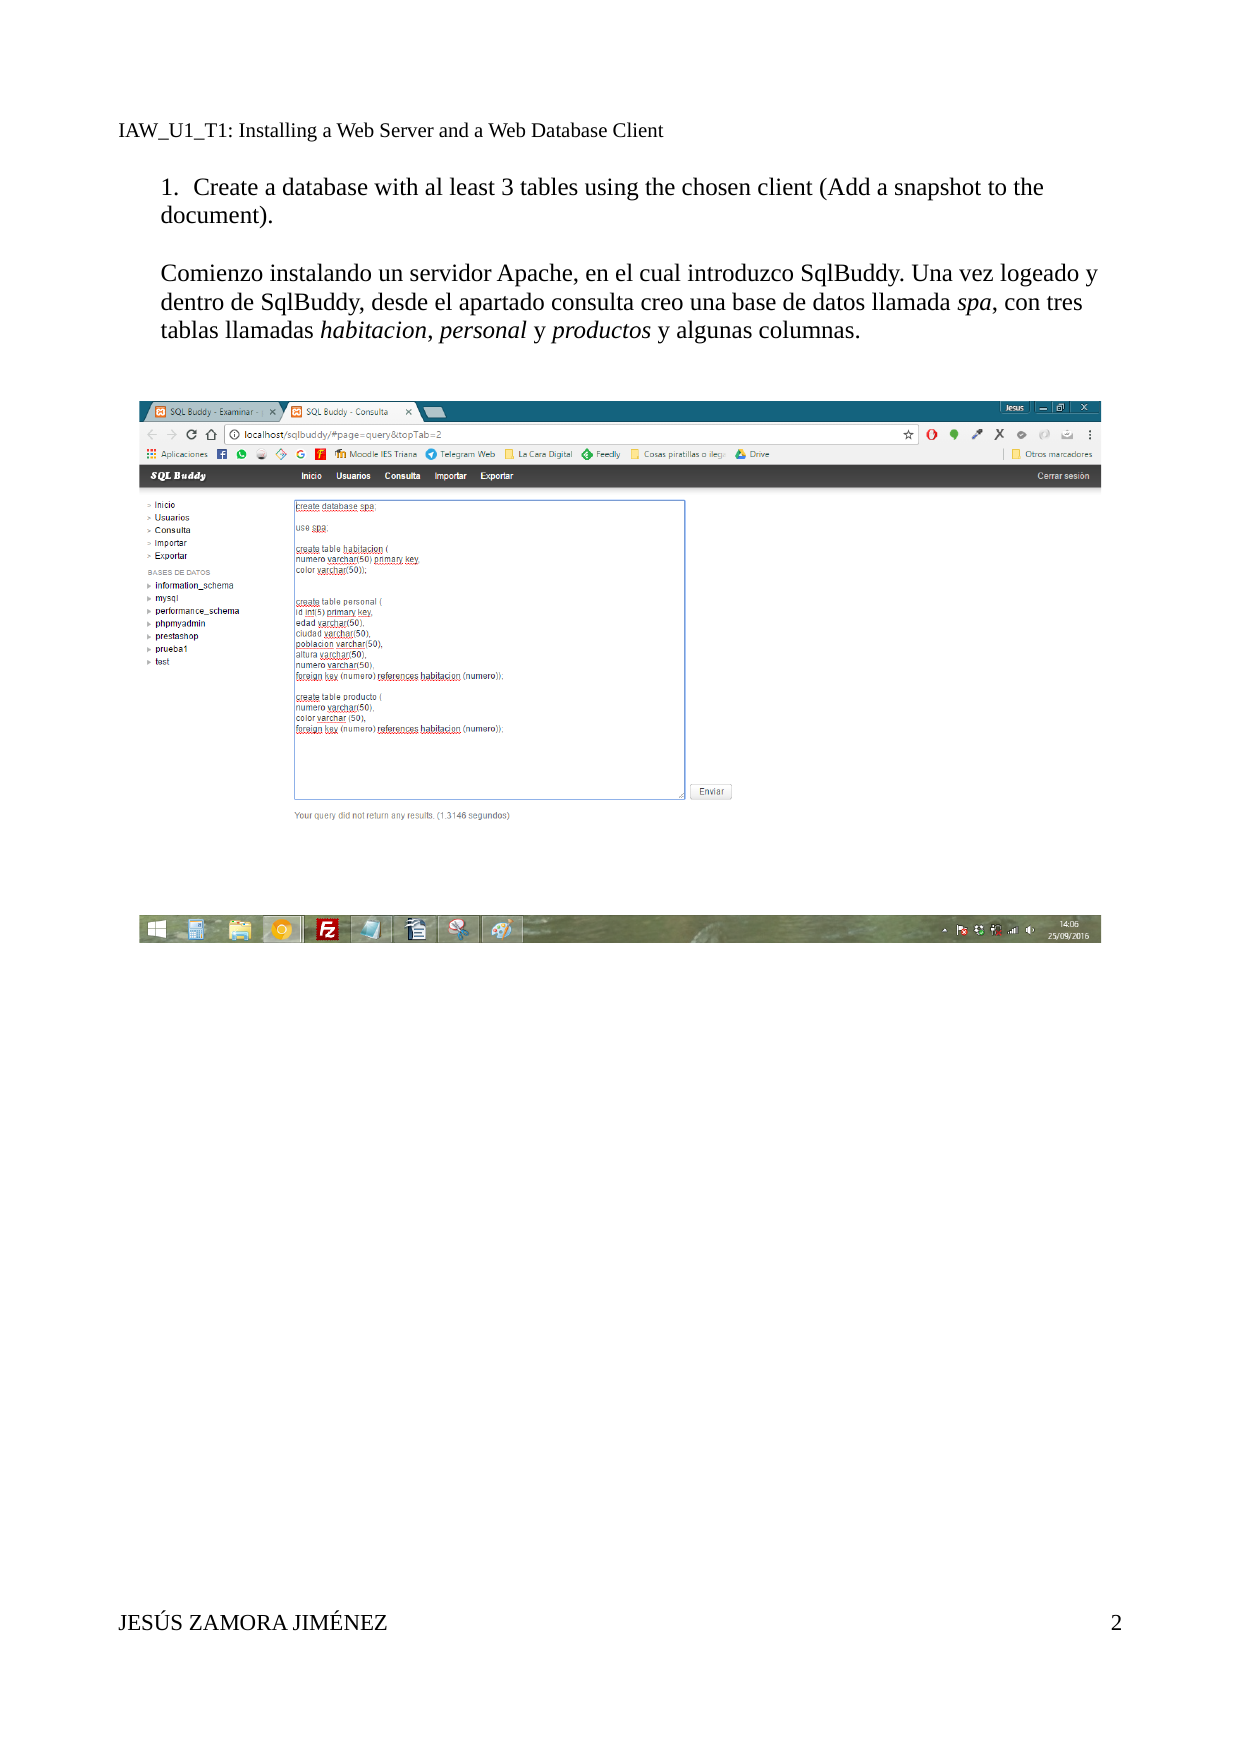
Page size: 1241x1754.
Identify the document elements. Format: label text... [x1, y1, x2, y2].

picture [139, 401, 1102, 943]
list Create a database with al least 3 tables using the chosen client (Add a snapshot to the document). [160, 172, 1122, 229]
text Comienzo instalando un servidor Apache, en el cual introduzco SqlBuddy. Una vez logeado y dentro de SqlBuddy, desde el apartado consulta creo una base de datos llamada spa, con tres tablas llamadas habitacion, personal y productos y algunas columnas. [160, 258, 1122, 344]
